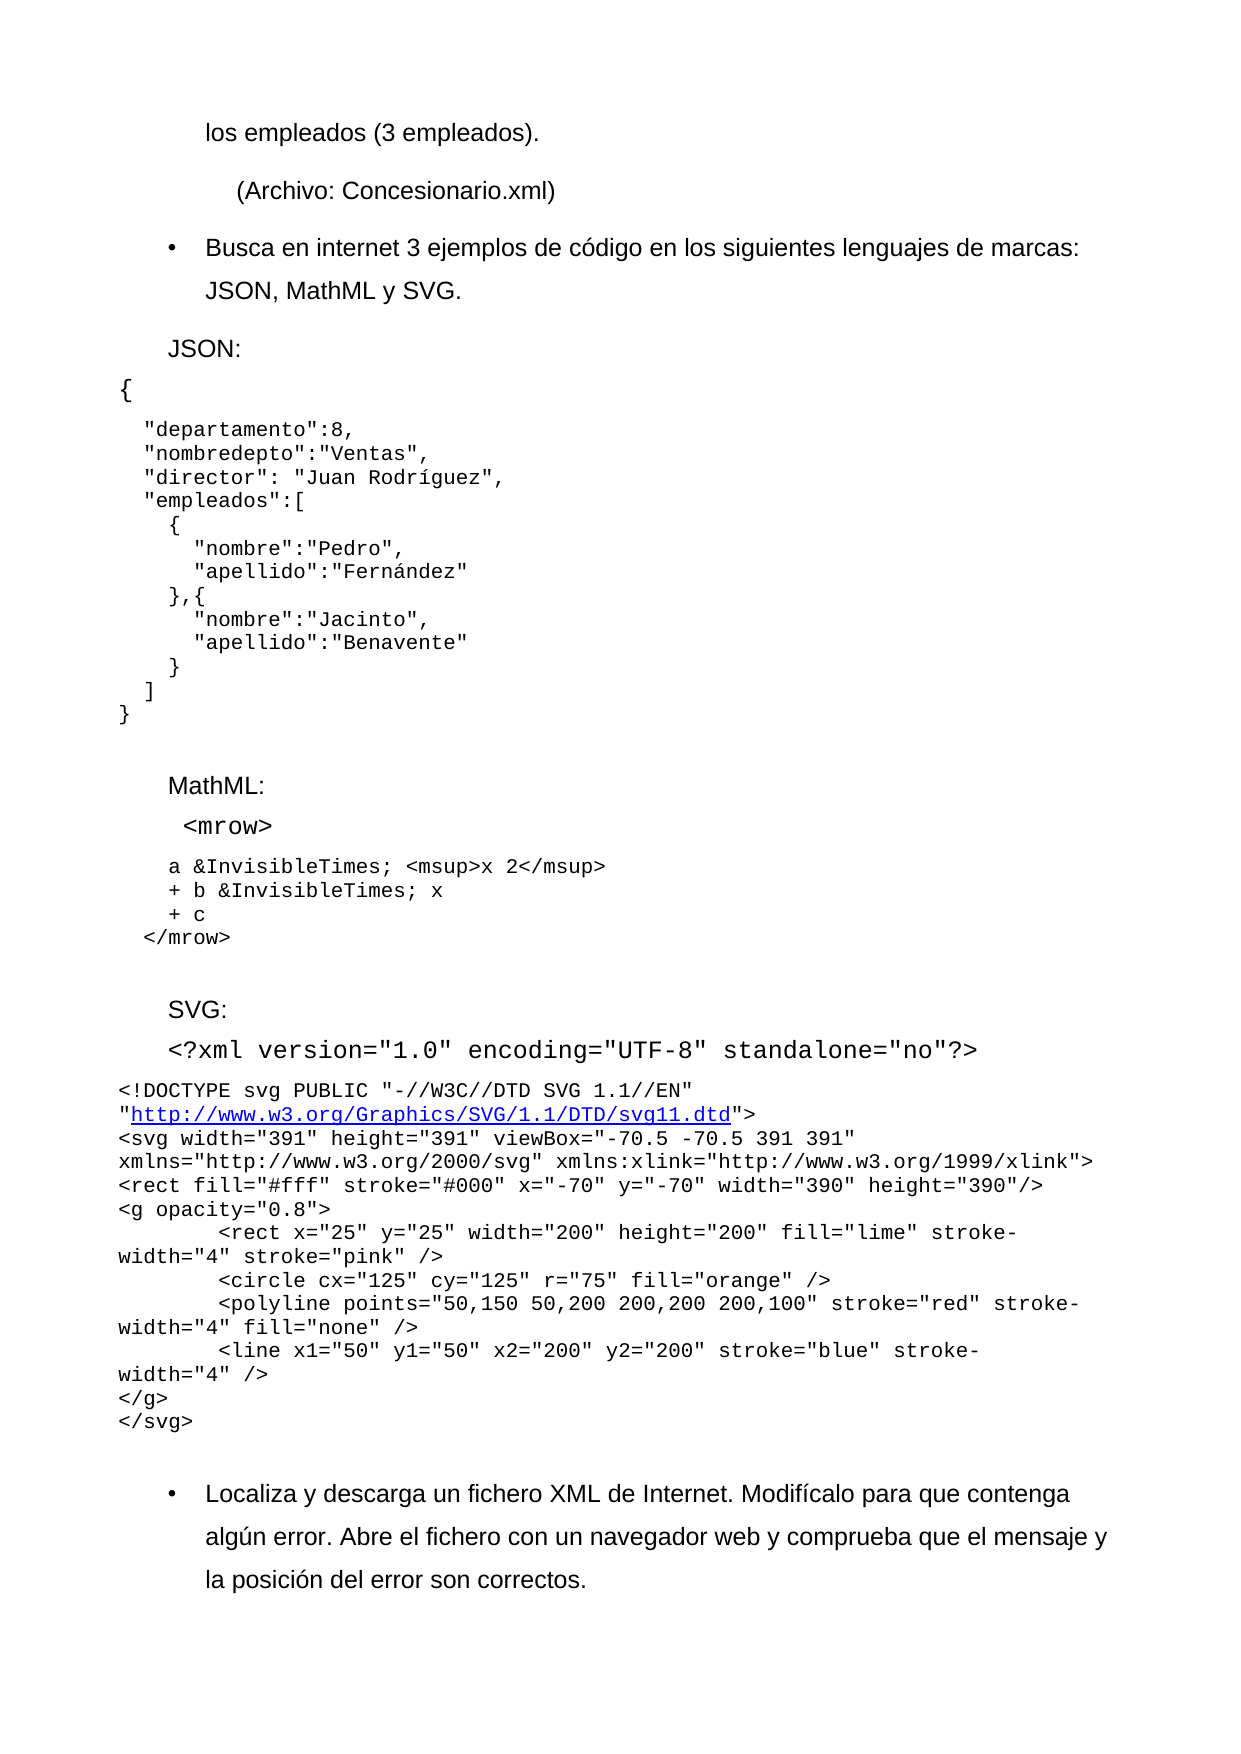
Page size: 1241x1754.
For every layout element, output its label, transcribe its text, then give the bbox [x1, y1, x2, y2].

text <circle cx="125" cy="125" r="75" fill="orange" /> [118, 1269, 1122, 1293]
text <g opacity="0.8"> [118, 1199, 1122, 1222]
text "nombre":"Jacinto", [118, 609, 1122, 632]
text "apellido":"Benavente" [118, 632, 1122, 656]
text MathML: [168, 771, 1122, 799]
text <?xml version="1.0" encoding="UTF-8" standalone="no"?> [168, 1038, 1122, 1066]
text <polyline points="50,150 50,200 200,200 200,100" stroke="red" stroke-width="4" fill="none" /> [118, 1293, 1122, 1341]
text <line x1="50" y1="50" x2="200" y2="200" stroke="blue" stroke-width="4" /> [118, 1341, 1122, 1388]
text <rect fill="#fff" stroke="#000" x="-70" y="-70" width="390" height="390"/> [118, 1175, 1122, 1199]
text "nombre":"Pedro", [118, 538, 1122, 561]
text <rect x="25" y="25" width="200" height="200" fill="lime" stroke-width="4" stroke="pink" /> [118, 1222, 1122, 1269]
text SVG: [168, 995, 1122, 1023]
text } [118, 703, 1122, 727]
text + b &InvisibleTimes; x [118, 880, 1122, 904]
text } [118, 656, 1122, 679]
text <svg width="391" height="391" viewBox="-70.5 -70.5 391 391" xmlns="http://www.w3.org/2000/svg" xmlns:xlink="http://www.w3.org/1999/xlink"> [118, 1128, 1122, 1175]
text (Archivo: Concesionario.xml) [118, 176, 1122, 204]
text "departamento":8, [118, 419, 1122, 443]
text <!DOCTYPE svg PUBLIC "-//W3C//DTD SVG 1.1//EN" "http://www.w3.org/Graphics/SVG/1.1/DTD/svg11.dtd"> [118, 1080, 1122, 1128]
text "apellido":"Fernández" [118, 561, 1122, 585]
text + c [118, 904, 1122, 927]
text a &InvisibleTimes; <msup>x 2</msup> [118, 856, 1122, 880]
text ] [118, 679, 1122, 703]
text "nombredepto":"Ventas", [118, 443, 1122, 467]
text "director": "Juan Rodríguez", [118, 467, 1122, 490]
text </mrow> [118, 927, 1122, 951]
list Localiza y descarga un fichero XML de Internet. Modifícalo para que contenga algún error. Abre el fichero con un navegador web y comprueba que el mensaje y la posición del error son correctos. [168, 1479, 1122, 1594]
text </svg> [118, 1411, 1122, 1435]
text </g> [118, 1388, 1122, 1411]
list los empleados (3 empleados). [168, 118, 1122, 147]
list Busca en internet 3 ejemplos de código en los siguientes lenguajes de marcas: JSON, MathML y SVG. [168, 233, 1122, 305]
text { [118, 377, 1122, 405]
text },{ [118, 585, 1122, 609]
text <mrow> [168, 814, 1122, 842]
text { [118, 514, 1122, 538]
text JSON: [168, 334, 1122, 363]
text "empleados":[ [118, 490, 1122, 514]
